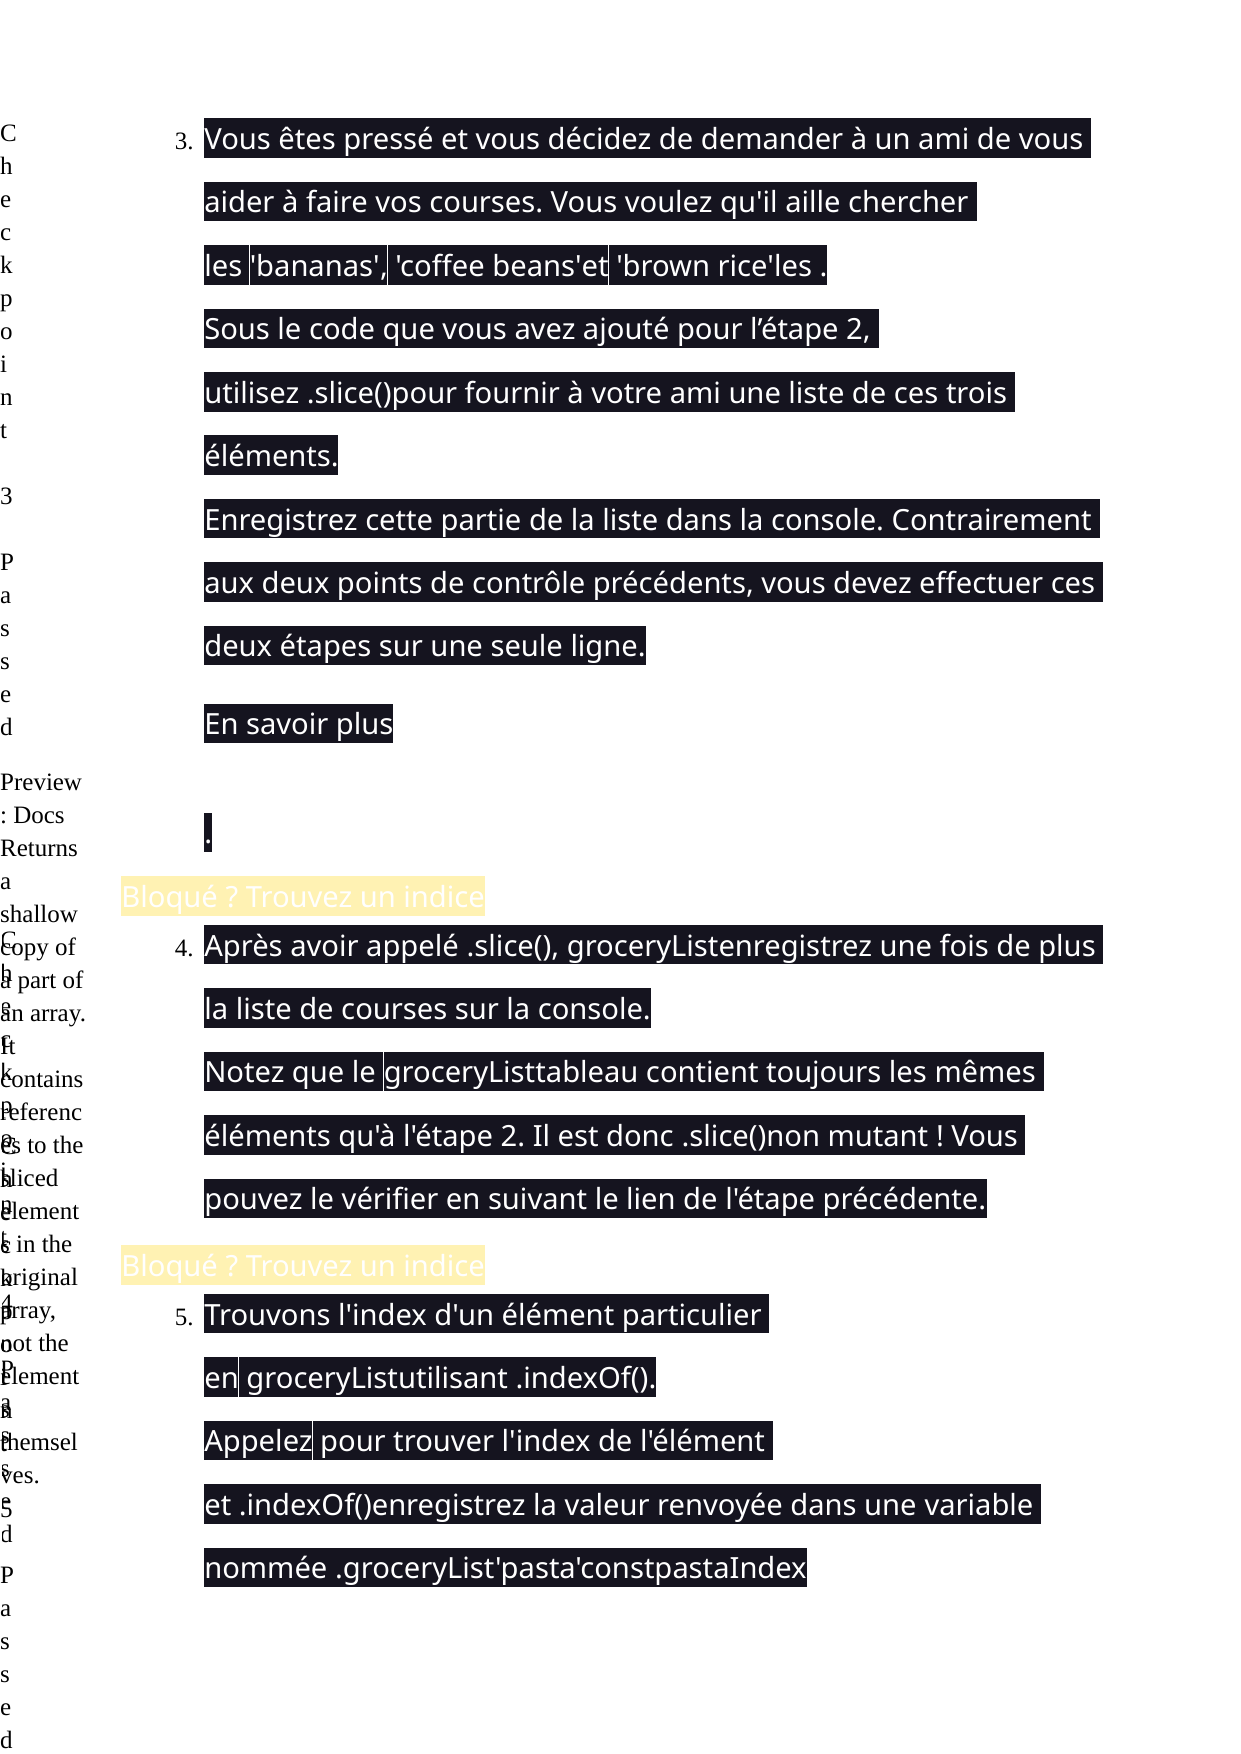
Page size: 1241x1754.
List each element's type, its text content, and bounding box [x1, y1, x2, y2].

list Enregistrez cette partie de la liste dans la console. Contrairement aux deux points de contrôle précédents, vous devez effectuer ces deux étapes sur une seule ligne. [204, 499, 1122, 665]
list Bloqué ? Trouvez un indice [121, 876, 1119, 916]
list En savoir plus [204, 704, 1122, 743]
list Trouvons l'index d'un élément particulier en groceryListutilisant .indexOf(). [204, 1294, 1122, 1397]
list Notez que le groceryListtableau contient toujours les mêmes éléments qu'à l'étape 2. Il est donc .slice()non mutant ! Vous pouvez le vérifier en suivant le lien de l'étape précédente. [204, 1052, 1122, 1218]
list . [204, 813, 1122, 852]
list .slice()dans les documents [204, 767, 1122, 807]
list Vous êtes pressé et vous décidez de demander à un ami de vous aider à faire vos courses. Vous voulez qu'il aille chercher les 'bananas', 'coffee beans'et 'brown rice'les . [204, 118, 1122, 285]
list Sous le code que vous avez ajouté pour l’étape 2, utilisez .slice()pour fournir à votre ami une liste de ces trois éléments. [204, 308, 1122, 475]
list Appelez pour trouver l'index de l'élément et .indexOf()enregistrez la valeur renvoyée dans une variable nommée .groceryList'pasta'constpastaIndex [204, 1421, 1122, 1587]
list Après avoir appelé .slice(), groceryListenregistrez une fois de plus la liste de courses sur la console. [204, 925, 1122, 1028]
list Bloqué ? Trouvez un indice [121, 1245, 1119, 1285]
